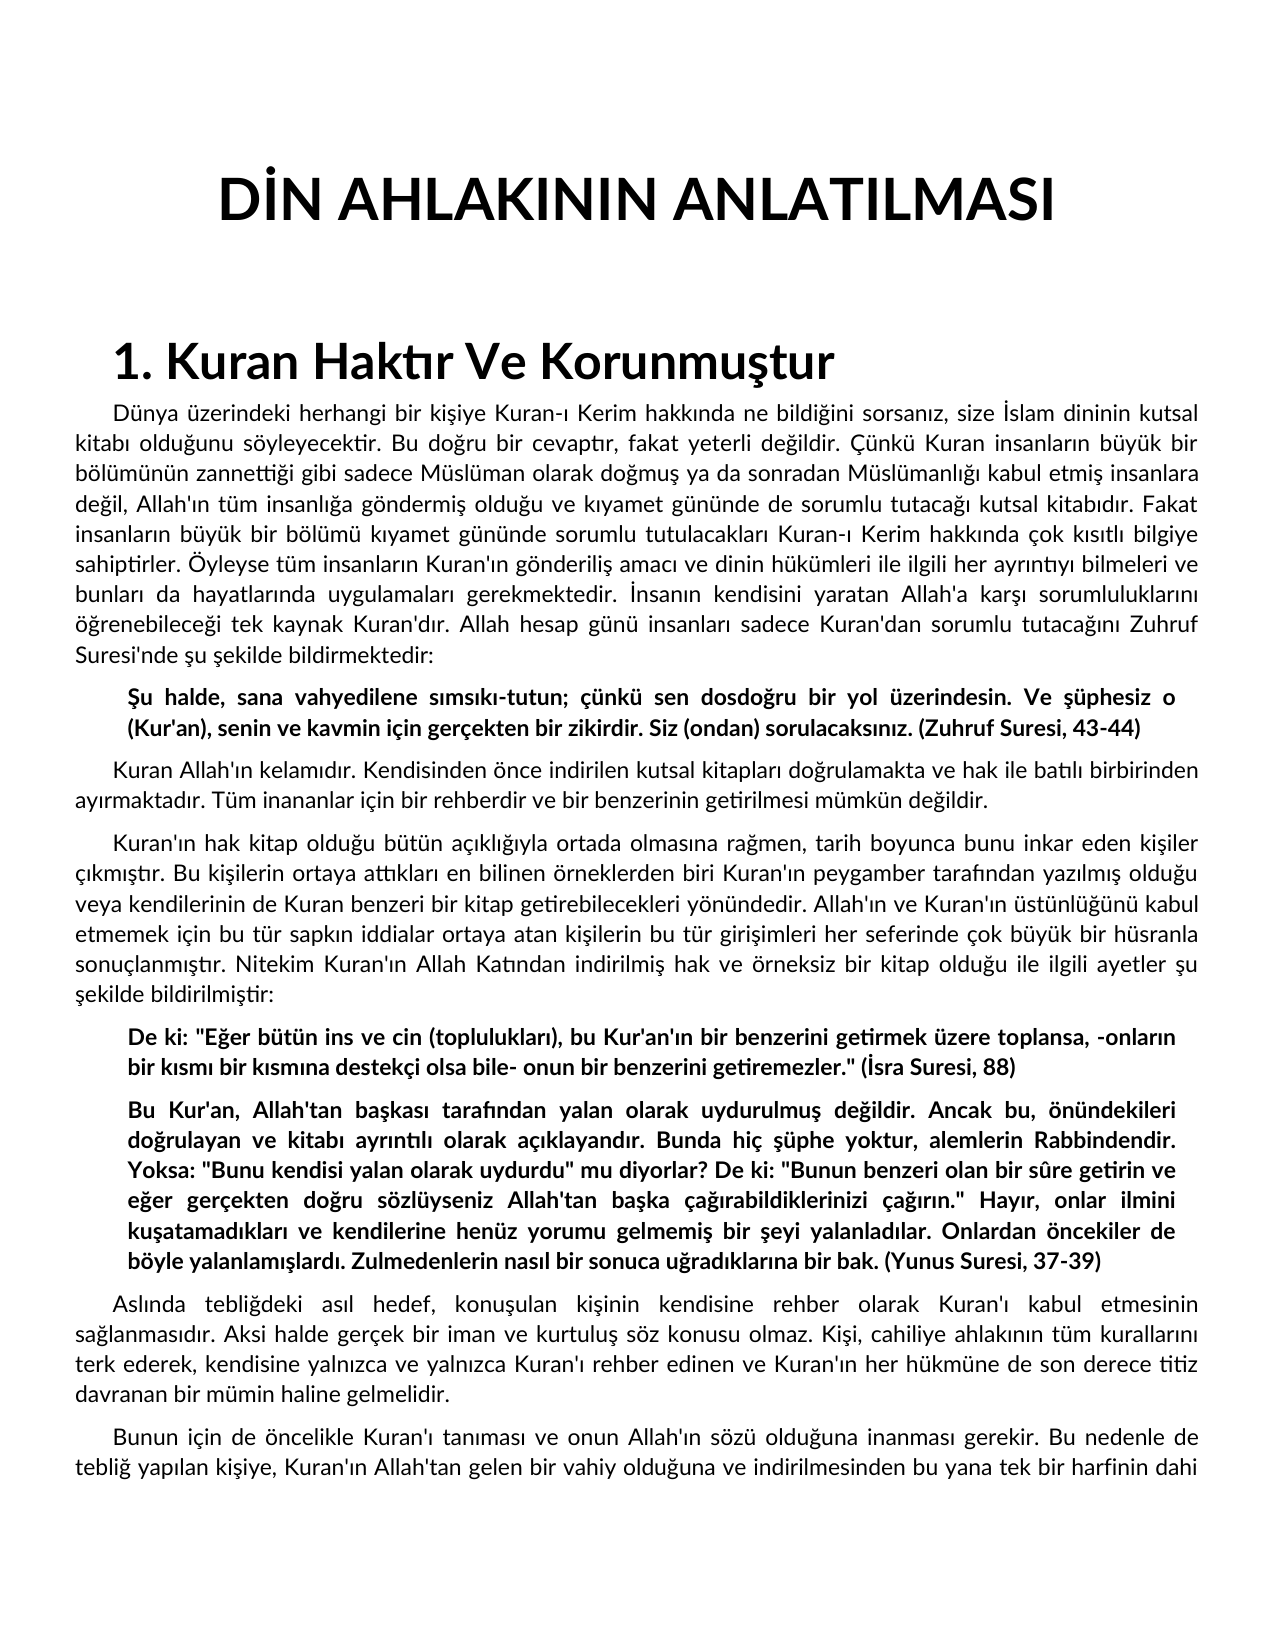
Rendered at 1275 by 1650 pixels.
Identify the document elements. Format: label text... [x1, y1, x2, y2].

text Şu halde, sana vahyedilene sımsıkı-tutun; çünkü sen dosdoğru bir yol üzerindesin. Ve şüphesiz o (Kur'an), senin ve kavmin için gerçekten bir zikirdir. Siz (ondan) sorulacaksınız. (Zuhruf Suresi, 43-44) [127, 683, 1177, 741]
subtitle 1. Kuran Haktır Ve Korunmuştur [112, 330, 1200, 390]
text Kuran Allah'ın kelamıdır. Kendisinden önce indirilen kutsal kitapları doğrulamakta ve hak ile batılı birbirinden ayırmaktadır. Tüm inananlar için bir rehberdir ve bir benzerinin getirilmesi mümkün değildir. [75, 756, 1200, 814]
text Bunun için de öncelikle Kuran'ı tanıması ve onun Allah'ın sözü olduğuna inanması gerekir. Bu nedenle de tebliğ yapılan kişiye, Kuran'ın Allah'tan gelen bir vahiy olduğuna ve indirilmesinden bu yana tek bir harfinin dahi [75, 1423, 1200, 1480]
text Dünya üzerindeki herhangi bir kişiye Kuran-ı Kerim hakkında ne bildiğini sorsanız, size İslam dininin kutsal kitabı olduğunu söyleyecektir. Bu doğru bir cevaptır, fakat yeterli değildir. Çünkü Kuran insanların büyük bir bölümünün zannettiği gibi sadece Müslüman olarak doğmuş ya da sonradan Müslümanlığı kabul etmiş insanlara değil, Allah'ın tüm insanlığa göndermiş olduğu ve kıyamet gününde de sorumlu tutacağı kutsal kitabıdır. Fakat insanların büyük bir bölümü kıyamet gününde sorumlu tutulacakları Kuran-ı Kerim hakkında çok kısıtlı bilgiye sahiptirler. Öyleyse tüm insanların Kuran'ın gönderiliş amacı ve dinin hükümleri ile ilgili her ayrıntıyı bilmeleri ve bunları da hayatlarında uygulamaları gerekmektedir. İnsanın kendisini yaratan Allah'a karşı sorumluluklarını öğrenebileceği tek kaynak Kuran'dır. Allah hesap günü insanları sadece Kuran'dan sorumlu tutacağını Zuhruf Suresi'nde şu şekilde bildirmektedir: [75, 399, 1200, 668]
text Aslında tebliğdeki asıl hedef, konuşulan kişinin kendisine rehber olarak Kuran'ı kabul etmesinin sağlanmasıdır. Aksi halde gerçek bir iman ve kurtuluş söz konusu olmaz. Kişi, cahiliye ahlakının tüm kurallarını terk ederek, kendisine yalnızca ve yalnızca Kuran'ı rehber edinen ve Kuran'ın her hükmüne de son derece titiz davranan bir mümin haline gelmelidir. [75, 1289, 1200, 1407]
subtitle DİN AHLAKININ ANLATILMASI [75, 162, 1200, 232]
text Bu Kur'an, Allah'tan başkası tarafından yalan olarak uydurulmuş değildir. Ancak bu, önündekileri doğrulayan ve kitabı ayrıntılı olarak açıklayandır. Bunda hiç şüphe yoktur, alemlerin Rabbindendir. Yoksa: "Bunu kendisi yalan olarak uydurdu" mu diyorlar? De ki: "Bunun benzeri olan bir sûre getirin ve eğer gerçekten doğru sözlüyseniz Allah'tan başka çağırabildiklerinizi çağırın." Hayır, onlar ilmini kuşatamadıkları ve kendilerine henüz yorumu gelmemiş bir şeyi yalanladılar. Onlardan öncekiler de böyle yalanlamışlardı. Zulmedenlerin nasıl bir sonuca uğradıklarına bir bak. (Yunus Suresi, 37-39) [127, 1096, 1177, 1274]
text Kuran'ın hak kitap olduğu bütün açıklığıyla ortada olmasına rağmen, tarih boyunca bunu inkar eden kişiler çıkmıştır. Bu kişilerin ortaya attıkları en bilinen örneklerden biri Kuran'ın peygamber tarafından yazılmış olduğu veya kendilerinin de Kuran benzeri bir kitap getirebilecekleri yönündedir. Allah'ın ve Kuran'ın üstünlüğünü kabul etmemek için bu tür sapkın iddialar ortaya atan kişilerin bu tür girişimleri her seferinde çok büyük bir hüsranla sonuçlanmıştır. Nitekim Kuran'ın Allah Katından indirilmiş hak ve örneksiz bir kitap olduğu ile ilgili ayetler şu şekilde bildirilmiştir: [75, 829, 1200, 1007]
text De ki: "Eğer bütün ins ve cin (toplulukları), bu Kur'an'ın bir benzerini getirmek üzere toplansa, -onların bir kısmı bir kısmına destekçi olsa bile- onun bir benzerini getiremezler." (İsra Suresi, 88) [127, 1023, 1177, 1080]
